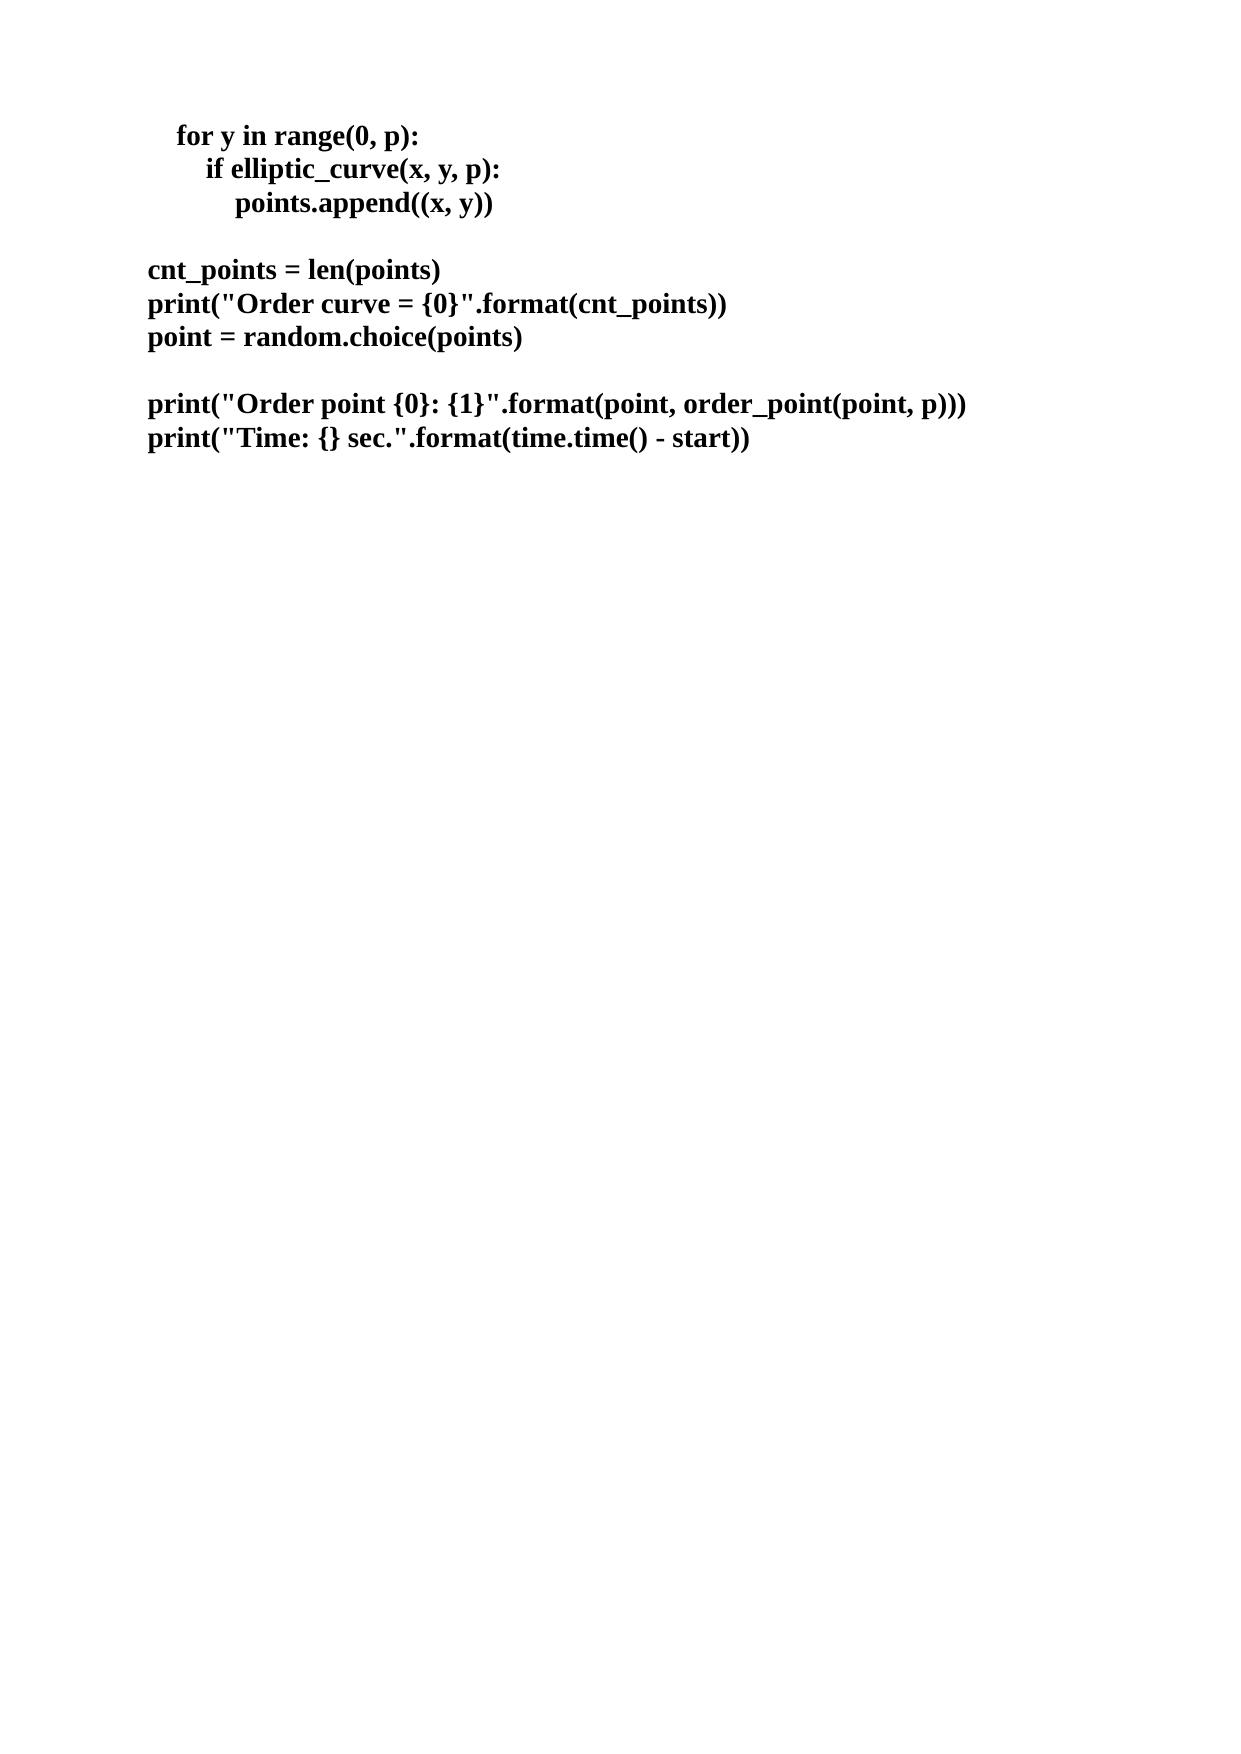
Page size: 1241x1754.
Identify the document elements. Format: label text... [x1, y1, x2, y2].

text point = random.choice(points) [118, 319, 1122, 353]
text print("Time: {} sec.".format(time.time() - start)) [118, 420, 1122, 453]
text print("Order point {0}: {1}".format(point, order_point(point, p))) [118, 386, 1122, 420]
text print("Order curve = {0}".format(cnt_points)) [118, 286, 1122, 319]
text for y in range(0, p): [118, 118, 1122, 152]
text cnt_points = len(points) [118, 252, 1122, 286]
text points.append((x, y)) [118, 185, 1122, 219]
text if elliptic_curve(x, y, p): [118, 152, 1122, 185]
